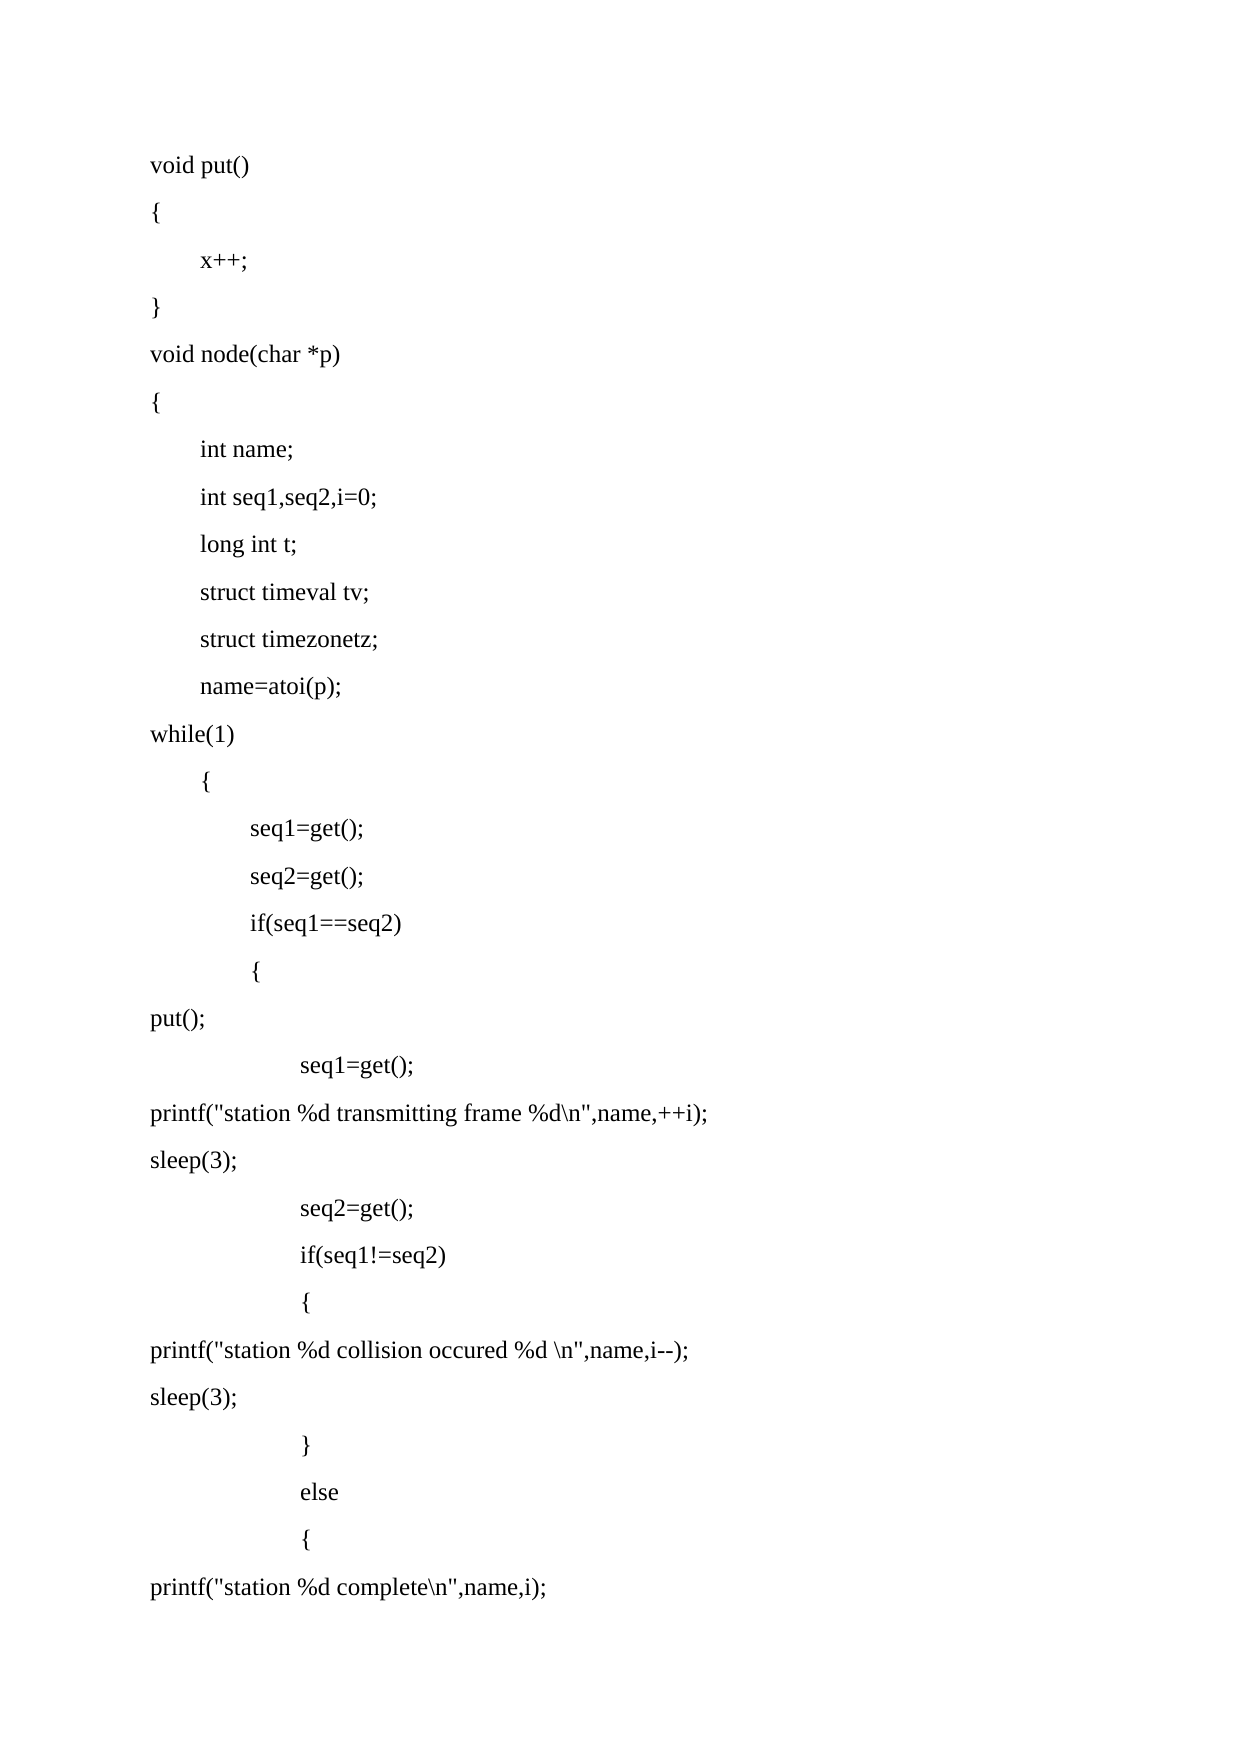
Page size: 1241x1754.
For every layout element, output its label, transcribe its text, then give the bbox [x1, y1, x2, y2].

text } [150, 292, 1090, 321]
text printf("station %d collision occured %d \n",name,i--); [150, 1335, 1090, 1364]
text seq2=get(); [150, 1193, 1090, 1221]
text { [150, 387, 1090, 416]
text printf("station %d complete\n",name,i); [150, 1572, 1090, 1601]
text int name; [150, 434, 1090, 463]
text } [150, 1430, 1090, 1458]
text printf("station %d transmitting frame %d\n",name,++i); [150, 1098, 1090, 1127]
text { [150, 197, 1090, 226]
text x++; [150, 245, 1090, 273]
text struct timezonetz; [150, 624, 1090, 653]
text int seq1,seq2,i=0; [150, 482, 1090, 511]
text { [150, 956, 1090, 984]
text name=atoi(p); [150, 671, 1090, 700]
text seq2=get(); [150, 861, 1090, 890]
text struct timeval tv; [150, 577, 1090, 605]
text else [150, 1477, 1090, 1506]
text { [150, 766, 1090, 795]
text if(seq1!=seq2) [150, 1240, 1090, 1269]
text seq1=get(); [150, 1051, 1090, 1079]
text sleep(3); [150, 1382, 1090, 1411]
text { [150, 1287, 1090, 1316]
text { [150, 1524, 1090, 1553]
text if(seq1==seq2) [150, 908, 1090, 937]
text while(1) [150, 719, 1090, 747]
text put(); [150, 1003, 1090, 1032]
text void put() [150, 150, 1090, 179]
text void node(char *p) [150, 339, 1090, 368]
text long int t; [150, 529, 1090, 558]
text seq1=get(); [150, 813, 1090, 842]
text sleep(3); [150, 1145, 1090, 1174]
